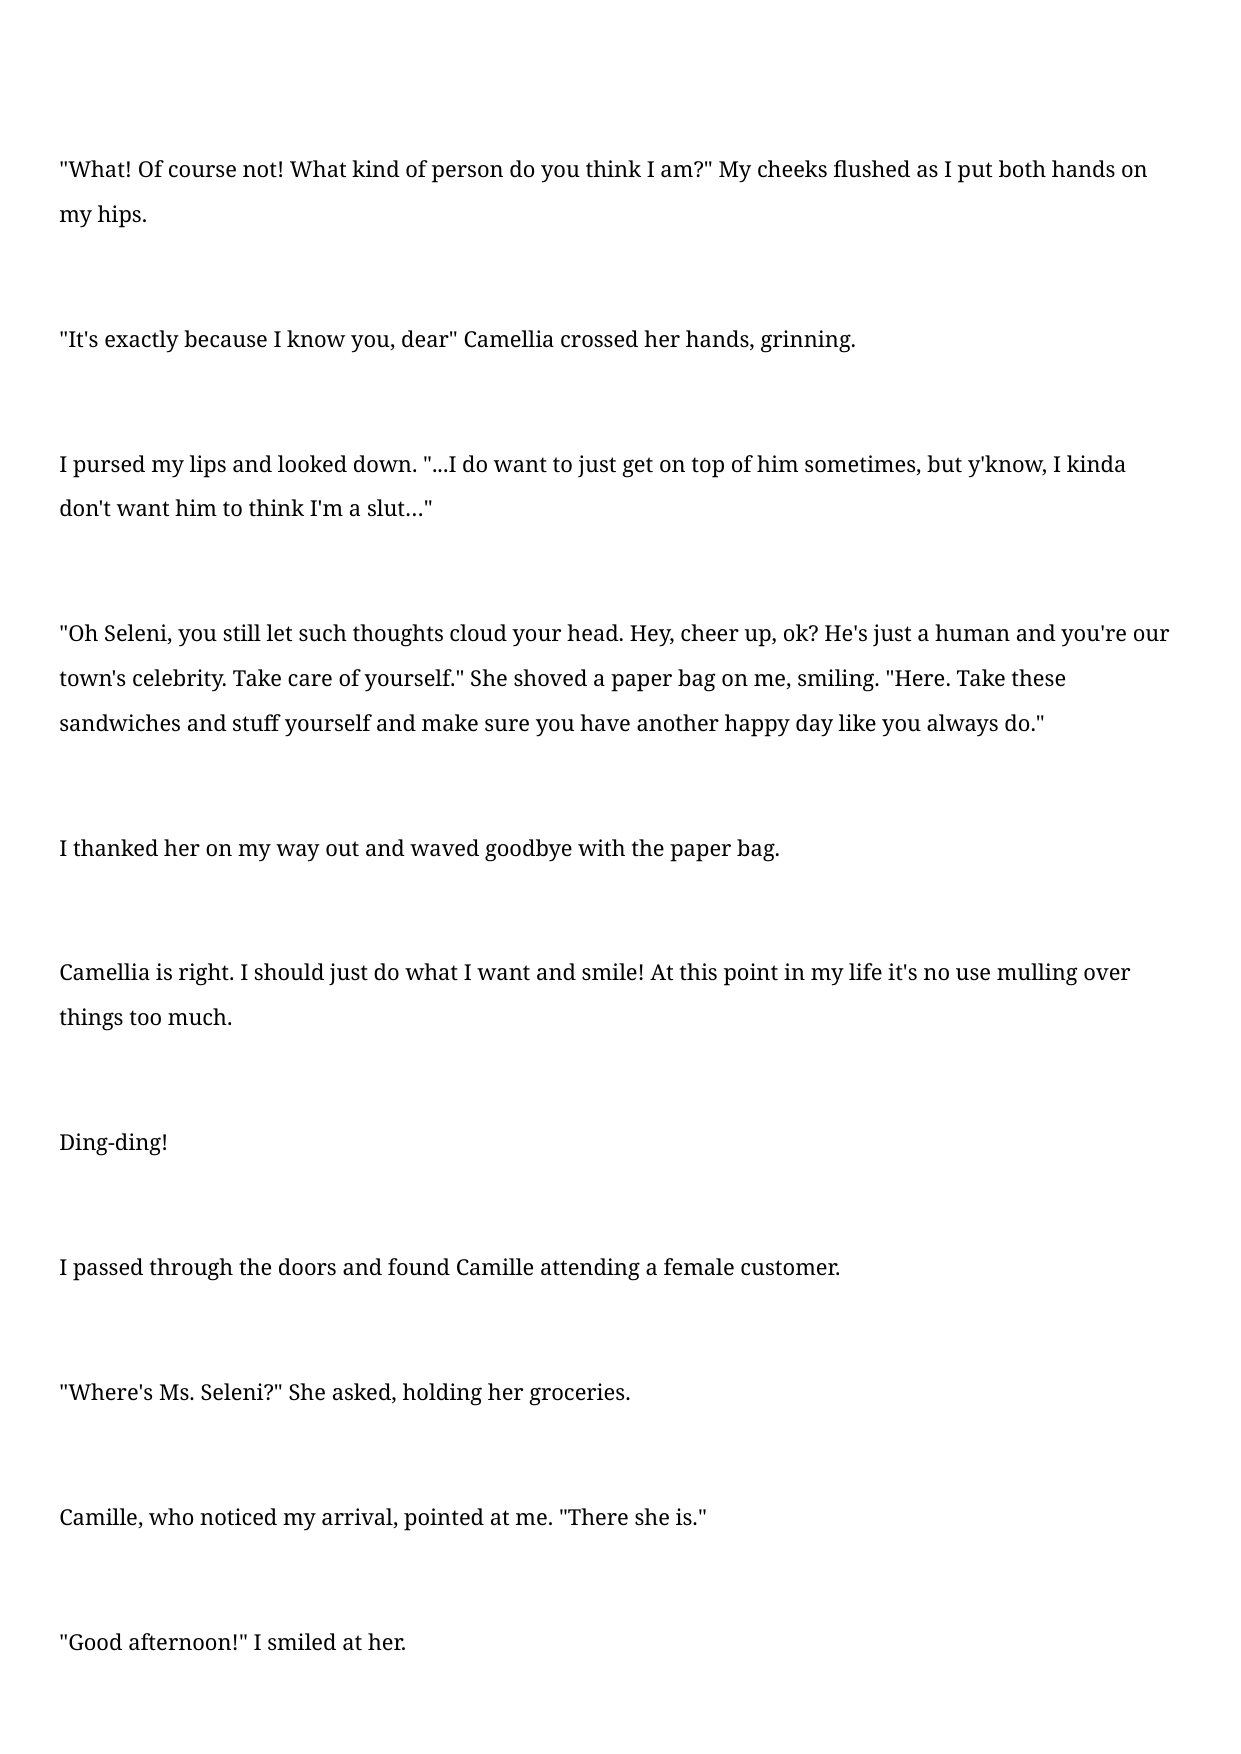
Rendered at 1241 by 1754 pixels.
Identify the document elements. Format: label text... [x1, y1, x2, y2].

text "It's exactly because I know you, dear" Camellia crossed her hands, grinning. [59, 324, 1181, 353]
text "Oh Seleni, you still let such thoughts cloud your head. Hey, cheer up, ok? He's just a human and you're our town's celebrity. Take care of yourself." She shoved a paper bag on me, smiling. "Here. Take these sandwiches and stuff yourself and make sure you have another happy day like you always do." [59, 618, 1181, 737]
text I passed through the doors and found Camille attending a female customer. [59, 1252, 1181, 1282]
text Camellia is right. I should just do what I want and smile! At this point in my life it's no use mulling over things too much. [59, 957, 1181, 1032]
text "Good afternoon!" I smiled at her. [59, 1627, 1181, 1656]
text Camille, who noticed my arrival, pointed at me. "There she is." [59, 1502, 1181, 1531]
text "Where's Ms. Seleni?" She asked, holding her groceries. [59, 1377, 1181, 1407]
text I thanked her on my way out and waved goodbye with the paper bag. [59, 832, 1181, 862]
text I pursed my lips and looked down. "...I do want to just get on top of him sometimes, but y'know, I kinda don't want him to think I'm a slut…" [59, 449, 1181, 523]
text "What! Of course not! What kind of person do you think I am?" My cheeks flushed as I put both hands on my hips. [59, 154, 1181, 229]
text Ding-ding! [59, 1127, 1181, 1157]
